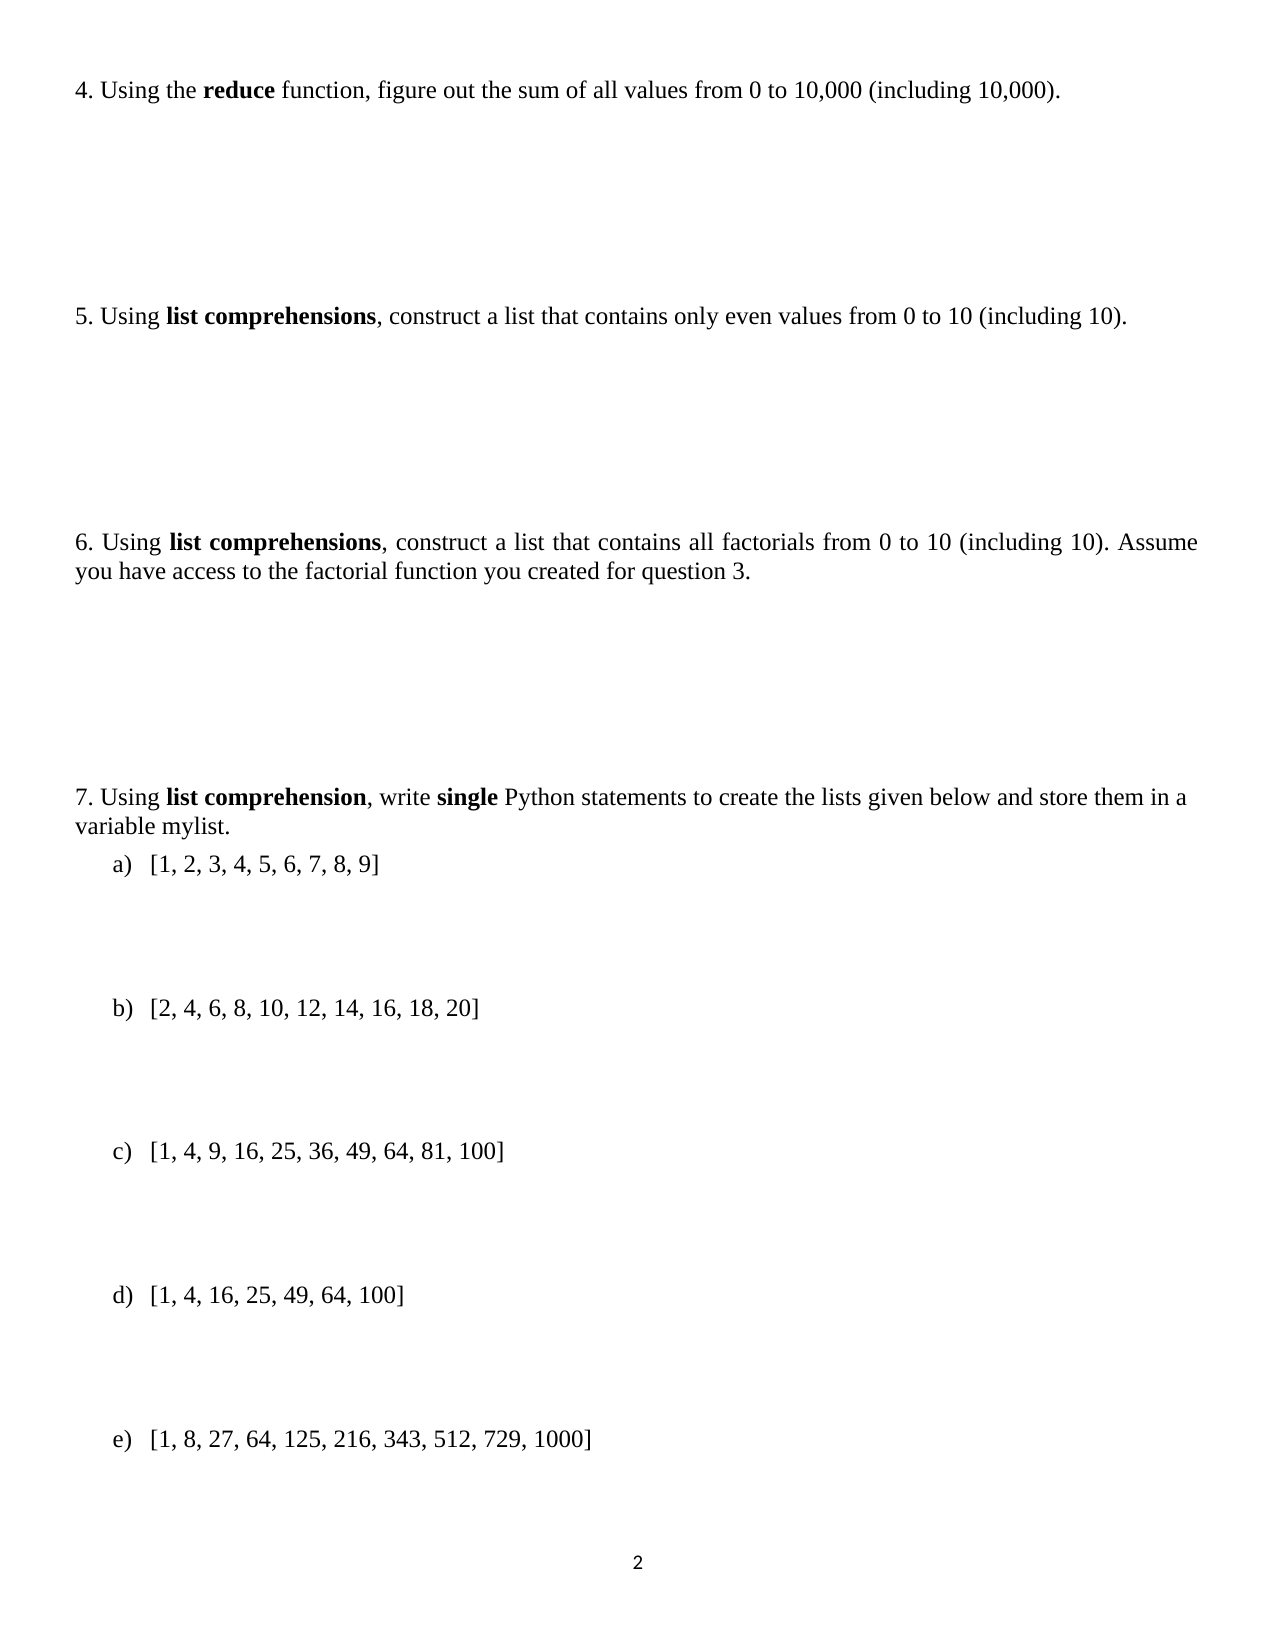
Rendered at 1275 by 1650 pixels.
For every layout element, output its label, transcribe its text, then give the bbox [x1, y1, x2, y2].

list [2, 4, 6, 8, 10, 12, 14, 16, 18, 20] [112, 993, 1200, 1021]
list [1, 4, 9, 16, 25, 36, 49, 64, 81, 100] [112, 1136, 1200, 1165]
text 7. Using list comprehension, write single Python statements to create the lists given below and store them in a variable mylist. [75, 782, 1200, 840]
text 4. Using the reduce function, figure out the sum of all values from 0 to 10,000 (including 10,000). [75, 75, 1200, 104]
list [1, 2, 3, 4, 5, 6, 7, 8, 9] [112, 849, 1200, 878]
list [1, 8, 27, 64, 125, 216, 343, 512, 729, 1000] [112, 1424, 1200, 1453]
text 6. Using list comprehensions, construct a list that contains all factorials from 0 to 10 (including 10). Assume you have access to the factorial function you created for question 3. [75, 527, 1200, 585]
list [1, 4, 16, 25, 49, 64, 100] [112, 1280, 1200, 1309]
text 5. Using list comprehensions, construct a list that contains only even values from 0 to 10 (including 10). [75, 301, 1200, 330]
